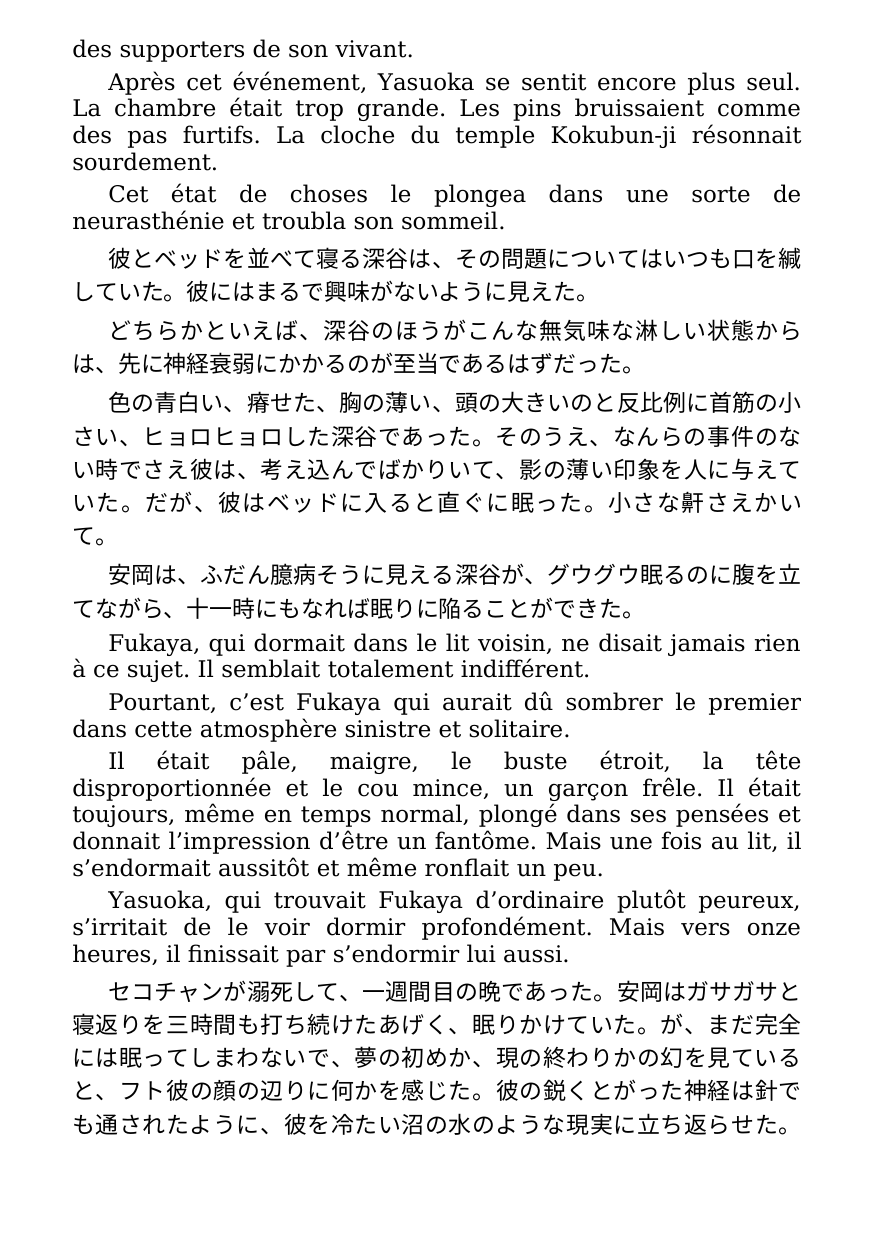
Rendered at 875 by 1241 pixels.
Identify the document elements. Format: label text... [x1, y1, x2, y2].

text Fukaya, qui dormait dans le lit voisin, ne disait jamais rien à ce sujet. Il semblait totalement indifférent. [72, 630, 802, 683]
text Cet état de choses le plongea dans une sorte de neurasthénie et troubla son sommeil. [72, 181, 802, 234]
text Il était pâle, maigre, le buste étroit, la tête disproportionnée et le cou mince, un garçon frêle. Il était toujours, même en temps normal, plongé dans ses pensées et donnait l’impression d’être un fantôme. Mais une fois au lit, il s’endormait aussitôt et même ronflait un peu. [72, 748, 802, 882]
text Pourtant, c’est Fukaya qui aurait dû sombrer le premier dans cette atmosphère sinistre et solitaire. [72, 689, 802, 742]
text 彼とベッドを並べて寝る深谷は、その問題についてはいつも口を緘していた。彼にはまるで興味がないように見えた。 [72, 241, 802, 307]
text どちらかといえば、深谷のほうがこんな無気味な淋しい状態からは、先に神経衰弱にかかるのが至当であるはずだった。 [72, 313, 802, 379]
text 安岡は、ふだん臆病そうに見える深谷が、グウグウ眠るのに腹を立てながら、十一時にもなれば眠りに陥ることができた。 [72, 557, 802, 624]
text des supporters de son vivant. [72, 36, 802, 63]
text セコチャンが溺死して、一週間目の晩であった。安岡はガサガサと寝返りを三時間も打ち続けたあげく、眠りかけていた。が、まだ完全には眠ってしまわないで、夢の初めか、現の終わりかの幻を見ていると、フト彼の顔の辺りに何かを感じた。彼の鋭くとがった神経は針でも通されたように、彼を冷たい沼の水のような現実に立ち返らせた。 [72, 973, 802, 1140]
text 色の青白い、瘠せた、胸の薄い、頭の大きいのと反比例に首筋の小さい、ヒョロヒョロした深谷であった。そのうえ、なんらの事件のない時でさえ彼は、考え込んでばかりいて、影の薄い印象を人に与えていた。だが、彼はベッドに入ると直ぐに眠った。小さな鼾さえかいて。 [72, 385, 802, 551]
text Yasuoka, qui trouvait Fukaya d’ordinaire plutôt peureux, s’irritait de le voir dormir profondément. Mais vers onze heures, il finissait par s’endormir lui aussi. [72, 888, 802, 968]
text Après cet événement, Yasuoka se sentit encore plus seul. La chambre était trop grande. Les pins bruissaient comme des pas furtifs. La cloche du temple Kokubun-ji résonnait sourdement. [72, 69, 802, 175]
